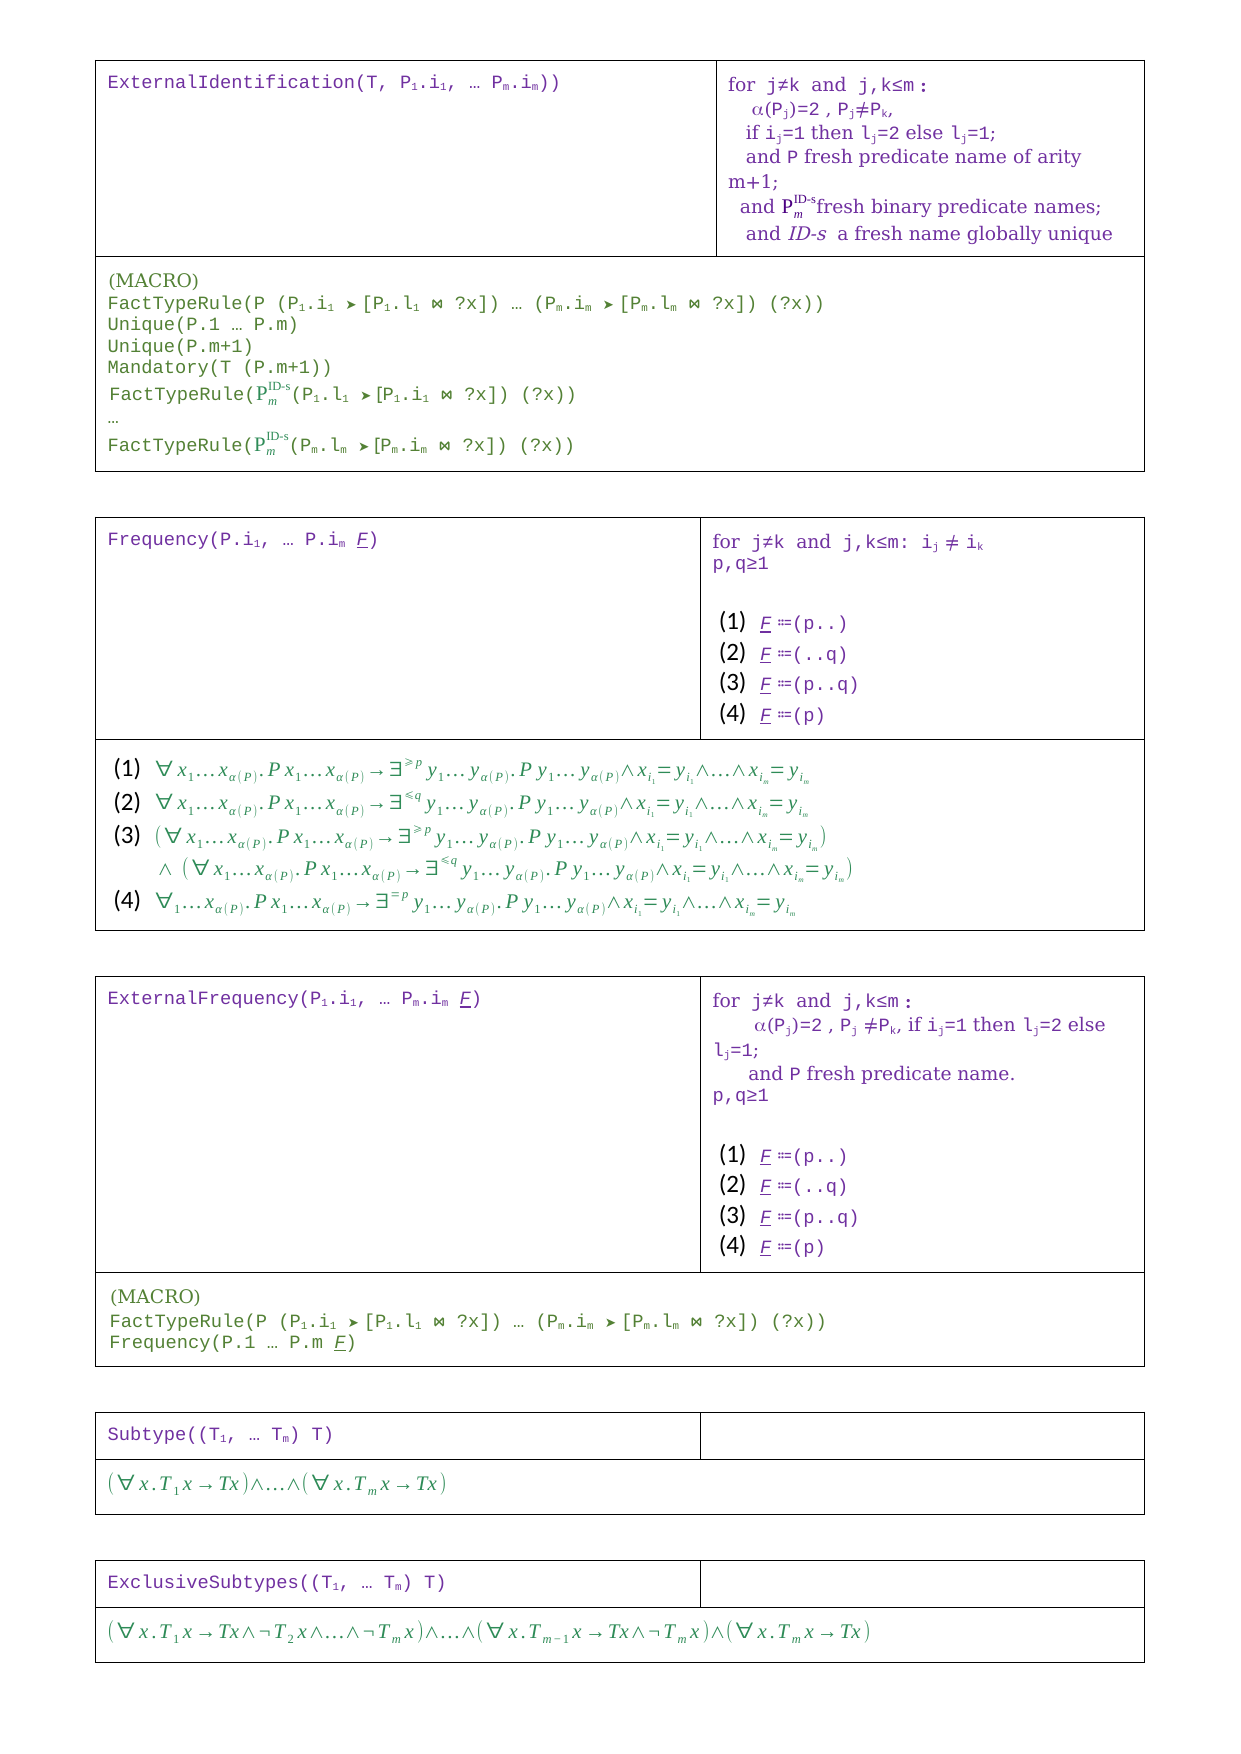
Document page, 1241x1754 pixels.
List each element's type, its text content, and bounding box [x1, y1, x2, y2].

table_cell [96, 1460, 1144, 1514]
table_header [701, 1413, 1144, 1459]
table_cell [96, 1608, 1144, 1662]
table_cell (MACRO) FactTypeRule(P (P1.i1 ➤ [P1.l1 ⋈ ?x]) … (Pm.im ➤ [Pm.lm ⋈ ?x]) (?x)) Unique(P.1 … P.m) Unique(P.m+1) Mandatory(T (P.m+1)) FactTypeRule((P1.l1 ➤ [P1.i1 ⋈ ?x]) (?x)) … FactTypeRule((Pm.lm ➤ [Pm.im ⋈ ?x]) (?x)) [96, 257, 1144, 471]
table_header [701, 1561, 1144, 1607]
table_header ExternalIdentification(T, P1.i1, … Pm.im)) [96, 61, 716, 256]
table_header ExternalFrequency(P1.i1, … Pm.im F) [96, 977, 700, 1272]
table_header for j≠k and j,k≤m : (Pj)=2 , Pj≠Pk, if ij=1 then lj=2 else lj=1; and P fresh predicate name of arity m+1; and fresh binary predicate names; and ID-s a fresh name globally unique [717, 61, 1144, 256]
table_header for j≠k and j,k≤m : (Pj)=2 , Pj ≠Pk, if ij=1 then lj=2 else lj=1; and P fresh predicate name. p,q≥1 F ⩴(p..) F ⩴(..q) F ⩴(p..q) F ⩴(p) [701, 977, 1144, 1272]
table_header Subtype((T1, … Tm) T) [96, 1413, 700, 1459]
table_header for j≠k and j,k≤m: ij ≠ ik p,q≥1 F ⩴(p..) F ⩴(..q) F ⩴(p..q) F ⩴(p) [701, 518, 1144, 739]
table_cell [96, 740, 1144, 930]
table_cell (MACRO) FactTypeRule(P (P1.i1 ➤ [P1.l1 ⋈ ?x]) … (Pm.im ➤ [Pm.lm ⋈ ?x]) (?x)) Frequency(P.1 … P.m F) [96, 1273, 1144, 1366]
table_header ExclusiveSubtypes((T1, … Tm) T) [96, 1561, 700, 1607]
table_header Frequency(P.i1, … P.im F) [96, 518, 700, 739]
